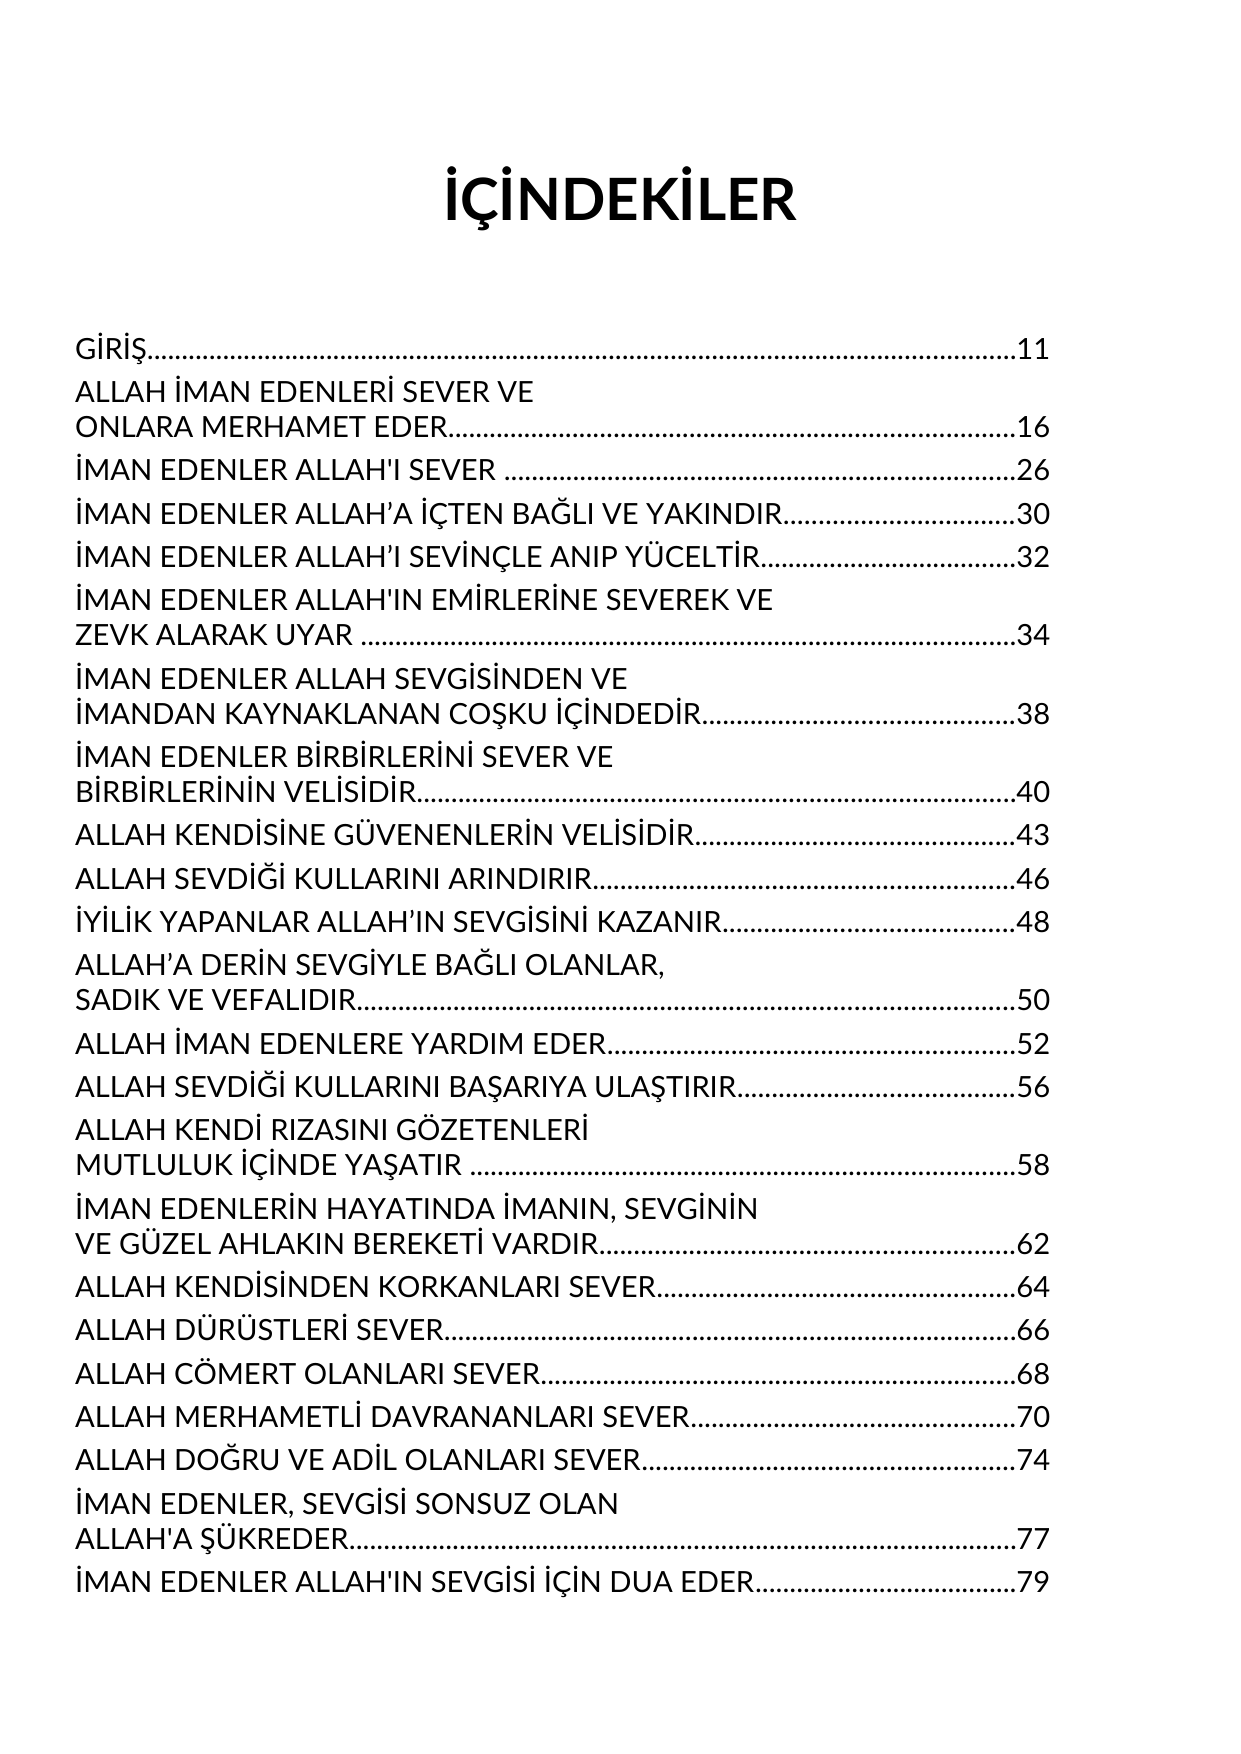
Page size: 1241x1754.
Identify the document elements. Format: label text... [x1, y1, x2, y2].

subtitle ALLAH KENDİSİNDEN KORKANLARI SEVER 64 [75, 1269, 1165, 1304]
subtitle ALLAH CÖMERT OLANLARI SEVER 68 [75, 1355, 1165, 1390]
subtitle ALLAH KENDİSİNE GÜVENENLERİN VELİSİDİR 43 [75, 817, 1165, 852]
subtitle ALLAH İMAN EDENLERE YARDIM EDER 52 [75, 1025, 1165, 1060]
subtitle İMAN EDENLER ALLAH'I SEVER 26 [75, 452, 1165, 487]
subtitle ALLAH’A DERİN SEVGİYLE BAĞLI OLANLAR, SADIK VE VEFALIDIR 50 [75, 947, 1165, 1017]
subtitle ALLAH SEVDİĞİ KULLARINI ARINDIRIR 46 [75, 860, 1165, 895]
subtitle ALLAH MERHAMETLİ DAVRANANLARI SEVER 70 [75, 1399, 1165, 1434]
subtitle GİRİŞ 11 [75, 330, 1165, 365]
subtitle ALLAH İMAN EDENLERİ SEVER VE ONLARA MERHAMET EDER 16 [75, 374, 1165, 444]
subtitle İMAN EDENLER ALLAH'IN EMİRLERİNE SEVEREK VE ZEVK ALARAK UYAR 34 [75, 582, 1165, 652]
subtitle ALLAH DOĞRU VE ADİL OLANLARI SEVER 74 [75, 1442, 1165, 1477]
subtitle İMAN EDENLERİN HAYATINDA İMANIN, SEVGİNİN VE GÜZEL AHLAKIN BEREKETİ VARDIR 62 [75, 1190, 1165, 1260]
subtitle ALLAH KENDİ RIZASINI GÖZETENLERİ MUTLULUK İÇİNDE YAŞATIR 58 [75, 1112, 1165, 1182]
subtitle İMAN EDENLER ALLAH'IN SEVGİSİ İÇİN DUA EDER 79 [75, 1564, 1165, 1599]
subtitle İMAN EDENLER ALLAH SEVGİSİNDEN VE İMANDAN KAYNAKLANAN COŞKU İÇİNDEDİR 38 [75, 660, 1165, 730]
subtitle ALLAH SEVDİĞİ KULLARINI BAŞARIYA ULAŞTIRIR 56 [75, 1069, 1165, 1104]
subtitle İMAN EDENLER, SEVGİSİ SONSUZ OLAN ALLAH'A ŞÜKREDER 77 [75, 1485, 1165, 1555]
subtitle İMAN EDENLER ALLAH’A İÇTEN BAĞLI VE YAKINDIR 30 [75, 495, 1165, 530]
subtitle İMAN EDENLER BİRBİRLERİNİ SEVER VE BİRBİRLERİNİN VELİSİDİR 40 [75, 739, 1165, 809]
subtitle ALLAH DÜRÜSTLERİ SEVER 66 [75, 1312, 1165, 1347]
subtitle İMAN EDENLER ALLAH’I SEVİNÇLE ANIP YÜCELTİR 32 [75, 539, 1165, 574]
subtitle İYİLİK YAPANLAR ALLAH’IN SEVGİSİNİ KAZANIR 48 [75, 904, 1165, 939]
subtitle İÇİNDEKİLER [75, 162, 1165, 232]
